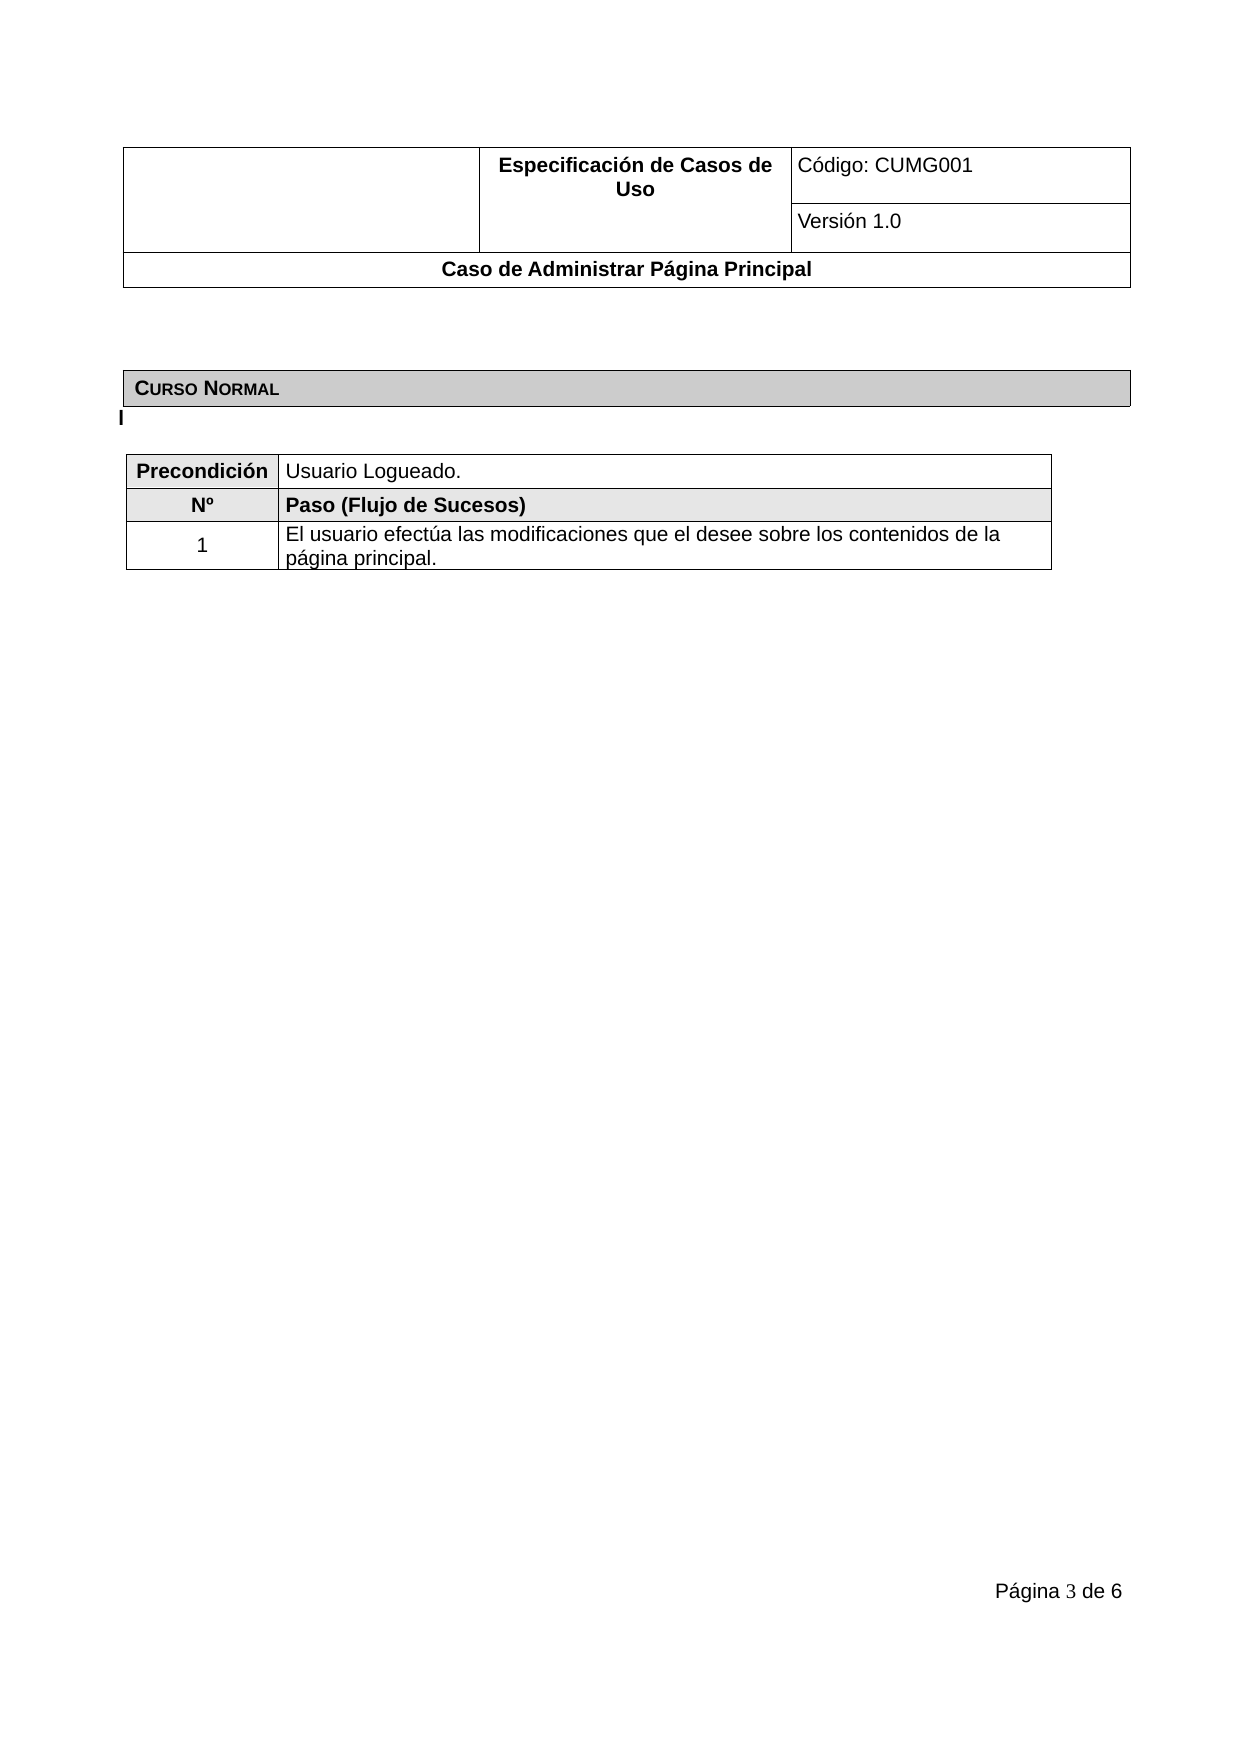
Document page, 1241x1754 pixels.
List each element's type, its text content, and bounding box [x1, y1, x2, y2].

table_cell Paso (Flujo de Sucesos) [279, 489, 1051, 521]
table_cell Nº [127, 489, 278, 521]
table_header Usuario Logueado. [279, 455, 1051, 487]
table_header Curso Normal [124, 371, 1130, 406]
table_cell El usuario efectúa las modificaciones que el desee sobre los contenidos de la página principal. [279, 522, 1051, 569]
table_cell 1 [127, 522, 278, 569]
table_header Precondición [127, 455, 278, 487]
text l [118, 406, 1122, 430]
